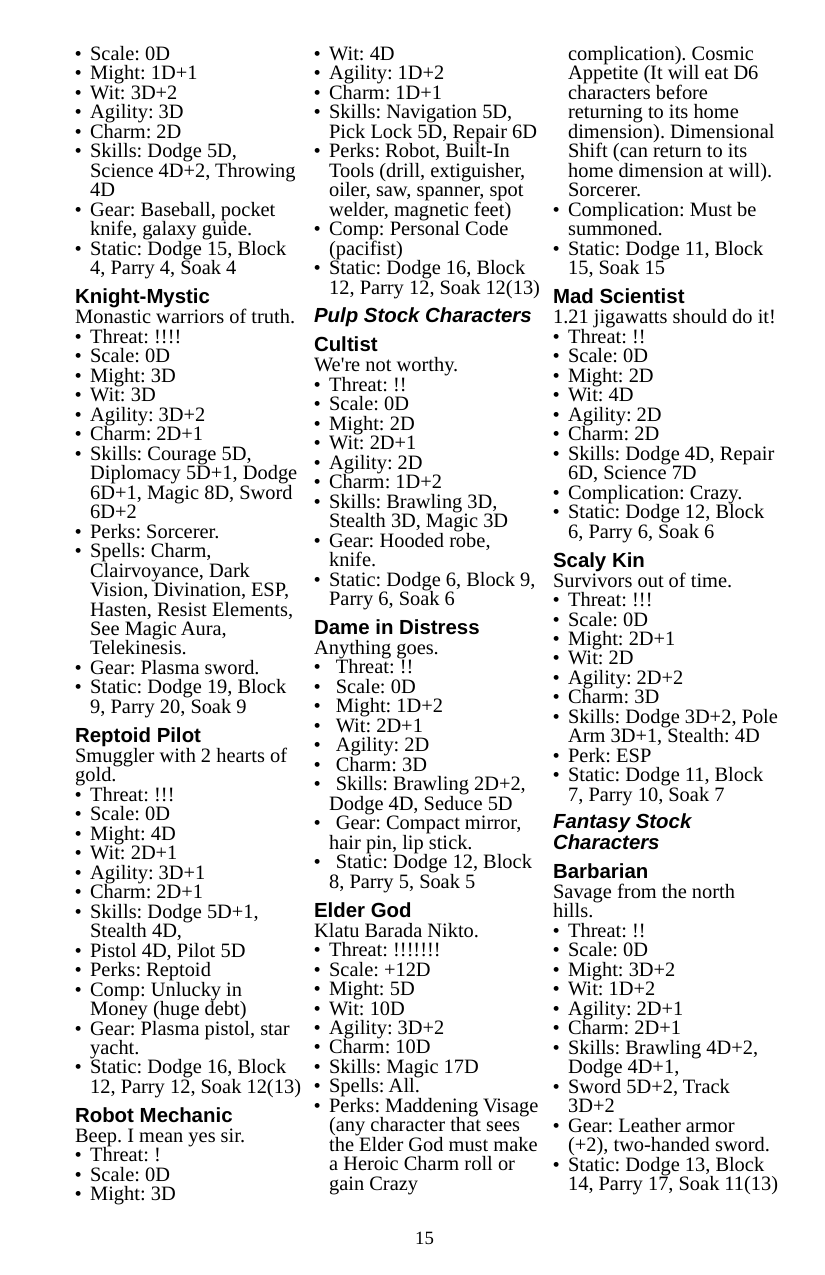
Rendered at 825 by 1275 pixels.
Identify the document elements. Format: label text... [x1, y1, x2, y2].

list Static: Dodge 11, Block 15, Soak 15 [553, 240, 780, 279]
list Skills: Dodge 5D, Science 4D+2, Throwing 4D [75, 142, 302, 201]
list Threat: !!!!!!! [314, 941, 541, 961]
list Perks: Robot, Built-In Tools (drill, extiguisher, oiler, saw, spanner, spot welder, magnetic feet) [314, 142, 541, 220]
list Wit: 2D+1 [314, 434, 541, 453]
list Threat: !!!! [75, 328, 302, 347]
list Complication: Crazy. [553, 483, 780, 503]
subtitle Fantasy Stock Characters [553, 811, 780, 853]
list Threat: ! [75, 1146, 302, 1166]
list Static: Dodge 19, Block 9, Parry 20, Soak 9 [75, 678, 302, 717]
list Threat: !! [314, 376, 541, 395]
text Monastic warriors of truth. [75, 308, 302, 328]
list Agility: 3D [75, 103, 302, 123]
list Charm: 2D [75, 123, 302, 142]
list Agility: 2D+1 [553, 1000, 780, 1019]
subtitle Elder God [314, 898, 541, 922]
text Klatu Barada Nikto. [314, 922, 541, 941]
list Skills: Dodge 3D+2, Pole Arm 3D+1, Stealth: 4D [553, 708, 780, 747]
list Charm: 2D+1 [75, 425, 302, 444]
list Static: Dodge 15, Block 4, Parry 4, Soak 4 [75, 240, 302, 279]
list Agility: 2D+2 [553, 669, 780, 688]
list Comp: Unlucky in Money (huge debt) [75, 981, 302, 1019]
list Scale: 0D [314, 395, 541, 414]
list Perk: ESP [553, 747, 780, 766]
subtitle Knight-Mystic [75, 285, 302, 308]
list Charm: 10D [314, 1038, 541, 1058]
list Comp: Personal Code (pacifist) [314, 220, 541, 259]
subtitle Scaly Kin [553, 548, 780, 571]
list Perks: Reptoid [75, 961, 302, 981]
text Beep. I mean yes sir. [75, 1127, 302, 1146]
list Charm: 2D+1 [75, 883, 302, 903]
list Static: Dodge 12, Block 6, Parry 6, Soak 6 [553, 503, 780, 542]
list Might: 5D [314, 980, 541, 999]
list Agility: 3D+2 [75, 406, 302, 425]
list Gear: Baseball, pocket knife, galaxy guide. [75, 201, 302, 240]
list Skills: Dodge 5D+1, Stealth 4D, [75, 903, 302, 942]
list Might: 1D+1 [75, 64, 302, 84]
list Scale: 0D [553, 941, 780, 961]
text 1.21 jigawatts should do it! [553, 308, 780, 328]
list Wit: 1D+2 [553, 980, 780, 1000]
list Wit: 4D [553, 386, 780, 406]
list Gear: Plasma sword. [75, 659, 302, 678]
list Skills: Dodge 4D, Repair 6D, Science 7D [553, 444, 780, 483]
list Charm: 1D+2 [314, 473, 541, 492]
list Skills: Brawling 4D+2, Dodge 4D+1, [553, 1039, 780, 1078]
text We're not worthy. [314, 356, 541, 376]
list Scale: +12D [314, 961, 541, 980]
list Might: 2D [553, 367, 780, 386]
list Static: Dodge 16, Block 12, Parry 12, Soak 12(13) [75, 1058, 302, 1097]
list Agility: 1D+2 [314, 64, 541, 84]
list Spells: All. [314, 1077, 541, 1097]
list Might: 3D+2 [553, 961, 780, 980]
text Survivors out of time. [553, 571, 780, 591]
list Scale: 0D [75, 347, 302, 367]
subtitle Mad Scientist [553, 285, 780, 308]
list Might: 2D+1 [553, 630, 780, 649]
list Charm: 2D [553, 425, 780, 444]
list Gear: Compact mirror, hair pin, lip stick. [314, 814, 541, 853]
text Savage from the north hills. [553, 883, 780, 922]
list Agility: 2D [553, 406, 780, 425]
list Agility: 3D+2 [314, 1019, 541, 1038]
list Wit: 4D [314, 45, 541, 64]
list Static: Dodge 11, Block 7, Parry 10, Soak 7 [553, 766, 780, 805]
list Skills: Magic 17D [314, 1058, 541, 1077]
text Smuggler with 2 hearts of gold. [75, 747, 302, 786]
list Might: 3D [75, 367, 302, 386]
list Scale: 0D [553, 347, 780, 367]
list Threat: !! [314, 658, 541, 678]
list Scale: 0D [75, 1166, 302, 1185]
list Threat: !!! [75, 786, 302, 805]
list Threat: !! [553, 922, 780, 941]
list Static: Dodge 12, Block 8, Parry 5, Soak 5 [314, 853, 541, 892]
list Spells: Charm, Clairvoyance, Dark Vision, Divination, ESP, Hasten, Resist Elements, See Magic Aura, Telekinesis. [75, 542, 302, 659]
list Sword 5D+2, Track 3D+2 [553, 1078, 780, 1117]
list Agility: 2D [314, 736, 541, 756]
list Static: Dodge 13, Block 14, Parry 17, Soak 11(13) [553, 1156, 780, 1194]
list Charm: 1D+1 [314, 84, 541, 103]
list Scale: 0D [553, 610, 780, 630]
list Charm: 3D [314, 756, 541, 775]
list Static: Dodge 16, Block 12, Parry 12, Soak 12(13) [314, 259, 541, 298]
subtitle Robot Mechanic [75, 1103, 302, 1127]
list Scale: 0D [75, 805, 302, 825]
subtitle Barbarian [553, 859, 780, 883]
list Skills: Brawling 2D+2, Dodge 4D, Seduce 5D [314, 775, 541, 814]
list Wit: 2D+1 [314, 717, 541, 736]
list Static: Dodge 6, Block 9, Parry 6, Soak 6 [314, 570, 541, 609]
list Scale: 0D [314, 678, 541, 697]
subtitle Pulp Stock Characters [314, 307, 541, 327]
text Anything goes. [314, 639, 541, 658]
list Complication: Must be summoned. [553, 201, 780, 240]
list Might: 1D+2 [314, 697, 541, 717]
list Perks: Sorcerer. [75, 522, 302, 542]
list Gear: Hooded robe, knife. [314, 531, 541, 570]
list Gear: Leather armor (+2), two-handed sword. [553, 1117, 780, 1156]
list Gear: Plasma pistol, star yacht. [75, 1019, 302, 1058]
subtitle Dame in Distress [314, 615, 541, 639]
list Perks: Maddening Visage (any character that sees the Elder God must make a Heroic Charm roll or gain Crazy [314, 1097, 541, 1194]
list Skills: Navigation 5D, Pick Lock 5D, Repair 6D [314, 103, 541, 142]
list Might: 4D [75, 825, 302, 844]
list Wit: 10D [314, 999, 541, 1019]
list Threat: !! [553, 328, 780, 347]
list Pistol 4D, Pilot 5D [75, 942, 302, 961]
list Charm: 3D [553, 688, 780, 708]
list Agility: 2D [314, 453, 541, 473]
list Wit: 2D+1 [75, 844, 302, 864]
list Wit: 3D [75, 386, 302, 406]
subtitle Cultist [314, 333, 541, 356]
list complication). Cosmic Appetite (It will eat D6 characters before returning to its home dimension). Dimensional Shift (can return to its home dimension at will). Sorcerer. [553, 45, 780, 201]
list Charm: 2D+1 [553, 1019, 780, 1039]
list Threat: !!! [553, 591, 780, 610]
list Might: 3D [75, 1185, 302, 1205]
list Skills: Brawling 3D, Stealth 3D, Magic 3D [314, 492, 541, 531]
list Agility: 3D+1 [75, 864, 302, 883]
list Wit: 3D+2 [75, 84, 302, 103]
subtitle Reptoid Pilot [75, 723, 302, 747]
list Scale: 0D [75, 45, 302, 64]
list Wit: 2D [553, 649, 780, 669]
list Skills: Courage 5D, Diplomacy 5D+1, Dodge 6D+1, Magic 8D, Sword 6D+2 [75, 444, 302, 522]
list Might: 2D [314, 414, 541, 434]
